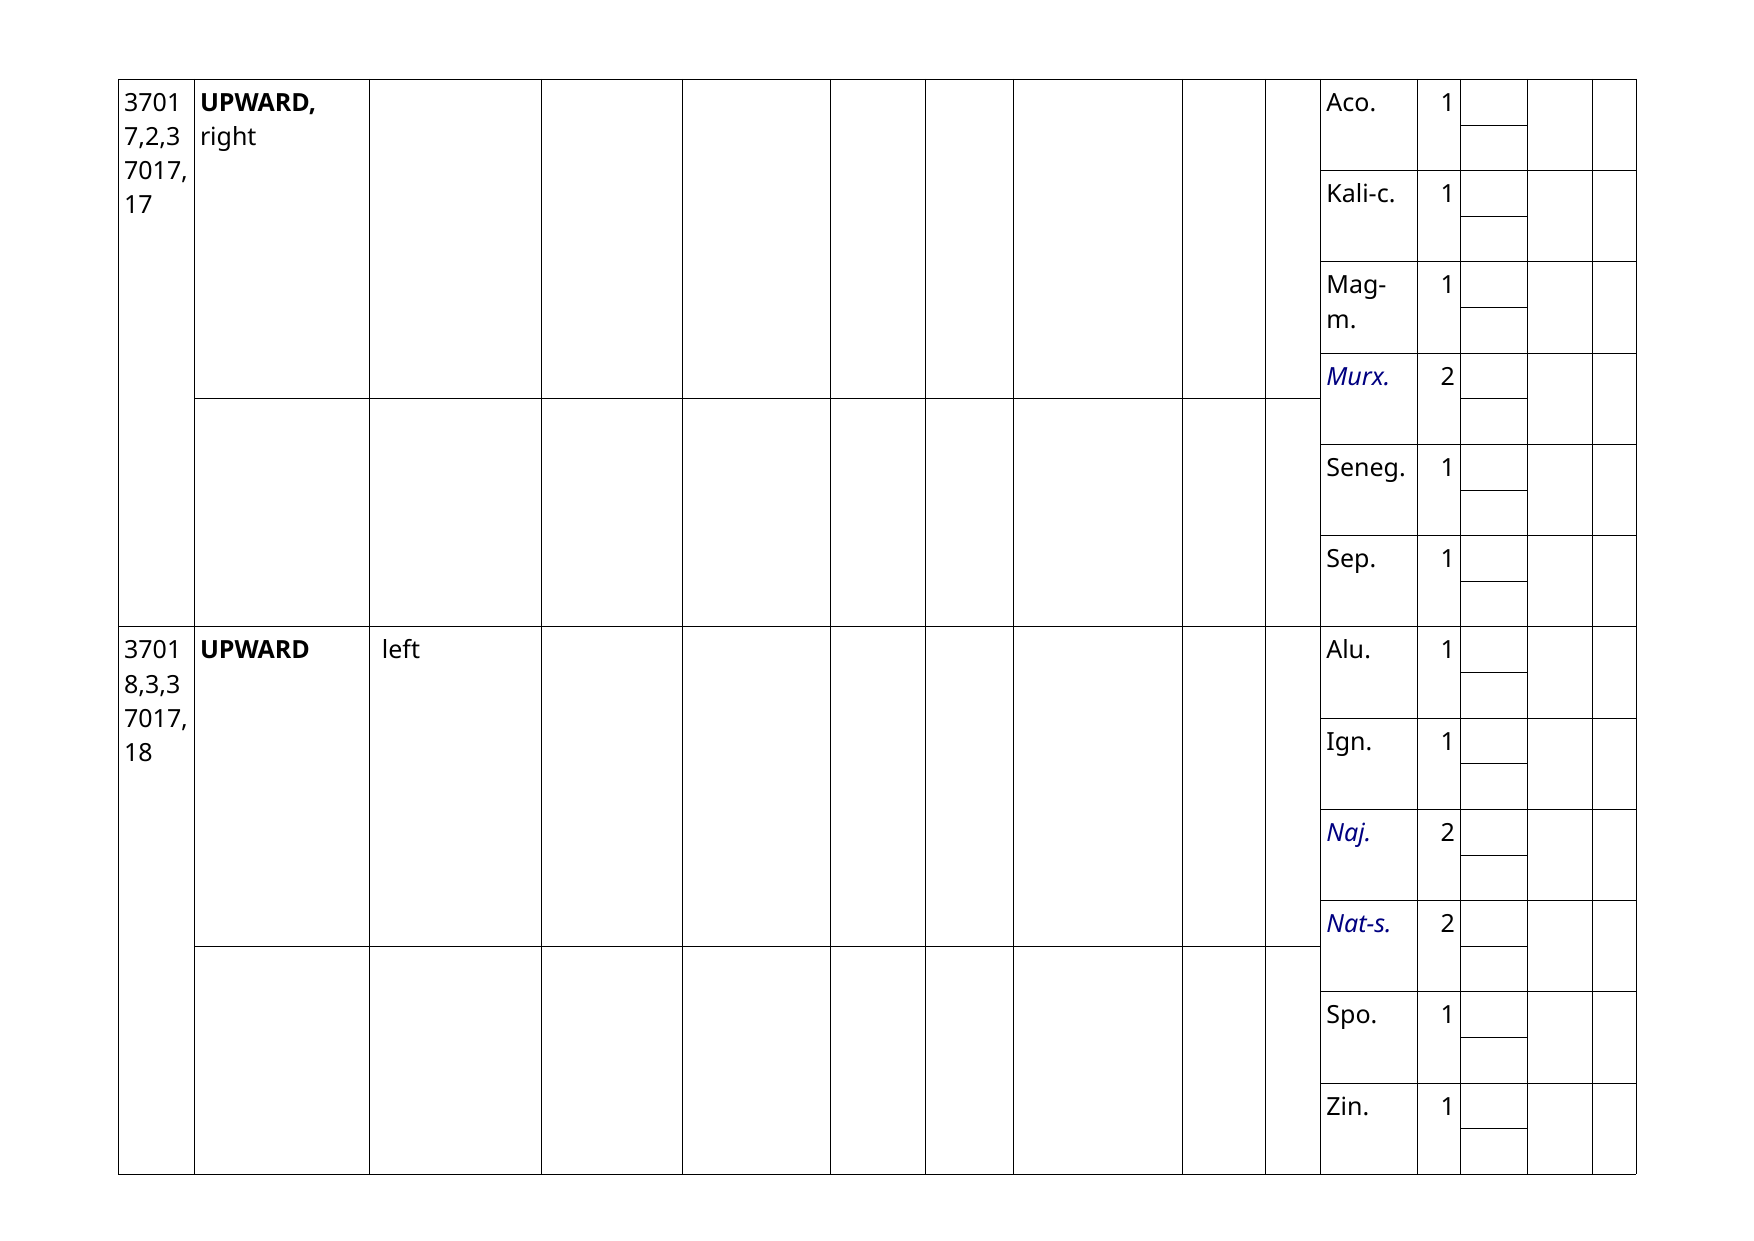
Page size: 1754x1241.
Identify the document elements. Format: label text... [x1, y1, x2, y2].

table_cell Aco. [1321, 80, 1417, 170]
table_cell [1593, 445, 1636, 535]
table_cell Zin. [1321, 1084, 1417, 1174]
table_cell 2 [1418, 810, 1460, 900]
table_cell Ign. [1321, 719, 1417, 809]
table_cell [1528, 171, 1592, 261]
table_cell [1461, 901, 1527, 946]
table_cell [1593, 354, 1636, 444]
table_cell 1 [1418, 1084, 1460, 1174]
table_cell [1593, 1084, 1636, 1174]
table_cell [1593, 719, 1636, 809]
table_cell [831, 947, 925, 1174]
table_cell [1461, 491, 1527, 535]
table_cell [370, 399, 541, 626]
table_cell [1461, 126, 1527, 170]
table_cell [1593, 901, 1636, 991]
table_cell [1593, 810, 1636, 900]
table_cell [370, 80, 541, 398]
table_cell [1461, 262, 1527, 307]
table_cell [1593, 627, 1636, 718]
table_cell [1528, 262, 1592, 353]
table_cell [1183, 947, 1265, 1174]
table_cell [1461, 992, 1527, 1037]
table_cell upward, right [195, 80, 369, 398]
table_cell [1183, 80, 1265, 398]
table_cell [1461, 947, 1527, 991]
table_cell [1593, 536, 1636, 626]
table_cell [1461, 536, 1527, 581]
table_cell [831, 80, 925, 398]
table_cell 1 [1418, 445, 1460, 535]
table_cell [1528, 80, 1592, 170]
table_cell [1461, 445, 1527, 489]
table_cell Sep. [1321, 536, 1417, 626]
table_cell 37017,2,37017,17 [119, 80, 194, 626]
table_cell [1461, 582, 1527, 626]
table_cell 37018,3,37017,18 [119, 627, 194, 1174]
table_cell [1183, 399, 1265, 626]
table_cell 1 [1418, 536, 1460, 626]
table_cell [1266, 80, 1320, 398]
table_cell [1593, 262, 1636, 353]
table_cell [1528, 536, 1592, 626]
table_cell [1461, 1129, 1527, 1174]
table_cell [1461, 171, 1527, 216]
table_cell [1461, 399, 1527, 444]
table_cell [542, 399, 682, 626]
table_cell [1266, 627, 1320, 946]
table_cell [926, 80, 1013, 398]
table_cell [1183, 627, 1265, 946]
table_cell [1461, 1038, 1527, 1083]
table_cell [1266, 947, 1320, 1174]
table_cell [1528, 992, 1592, 1083]
table_cell upward [195, 627, 369, 946]
table_cell [1014, 80, 1182, 398]
table_cell 1 [1418, 627, 1460, 718]
table_cell [195, 399, 369, 626]
table_cell [1593, 992, 1636, 1083]
table_cell [542, 627, 682, 946]
table_cell [370, 947, 541, 1174]
table_cell [1461, 1084, 1527, 1128]
table_cell [683, 947, 830, 1174]
table_cell Mag-m. [1321, 262, 1417, 353]
table_cell [542, 80, 682, 398]
table_cell [683, 80, 830, 398]
table_cell Kali-c. [1321, 171, 1417, 261]
table_cell [1461, 673, 1527, 718]
table_cell [1528, 445, 1592, 535]
table_cell [683, 627, 830, 946]
table_cell [1528, 1084, 1592, 1174]
table_cell [683, 399, 830, 626]
table_cell 1 [1418, 992, 1460, 1083]
table_cell [1528, 810, 1592, 900]
table_cell [1461, 856, 1527, 900]
table_cell [1461, 354, 1527, 398]
table_cell 1 [1418, 80, 1460, 170]
table_cell 2 [1418, 354, 1460, 444]
table_cell [1014, 399, 1182, 626]
table_cell [1014, 947, 1182, 1174]
table_cell left [370, 627, 541, 946]
table_cell Nat-s. [1321, 901, 1417, 991]
table_cell Alu. [1321, 627, 1417, 718]
table_cell Seneg. [1321, 445, 1417, 535]
table_cell 1 [1418, 262, 1460, 353]
table_cell [1266, 399, 1320, 626]
table_cell Murx. [1321, 354, 1417, 444]
table_cell [831, 627, 925, 946]
table_cell [1461, 719, 1527, 763]
table_cell [926, 627, 1013, 946]
table_cell [195, 947, 369, 1174]
table_cell [831, 399, 925, 626]
table_cell [542, 947, 682, 1174]
table_cell [1014, 627, 1182, 946]
table_cell [1528, 354, 1592, 444]
table_cell [1528, 627, 1592, 718]
table_cell [1461, 80, 1527, 124]
table_cell 1 [1418, 171, 1460, 261]
table_cell [1461, 810, 1527, 854]
table_cell Spo. [1321, 992, 1417, 1083]
table_cell 2 [1418, 901, 1460, 991]
table_cell [1461, 308, 1527, 353]
table_cell [1593, 80, 1636, 170]
table_cell [1528, 901, 1592, 991]
table_cell [926, 399, 1013, 626]
table_cell [1528, 719, 1592, 809]
table_cell [1461, 217, 1527, 261]
table_cell [1461, 764, 1527, 809]
table_cell [1461, 627, 1527, 672]
table_cell Naj. [1321, 810, 1417, 900]
table_cell 1 [1418, 719, 1460, 809]
table_cell [1593, 171, 1636, 261]
table_cell [926, 947, 1013, 1174]
